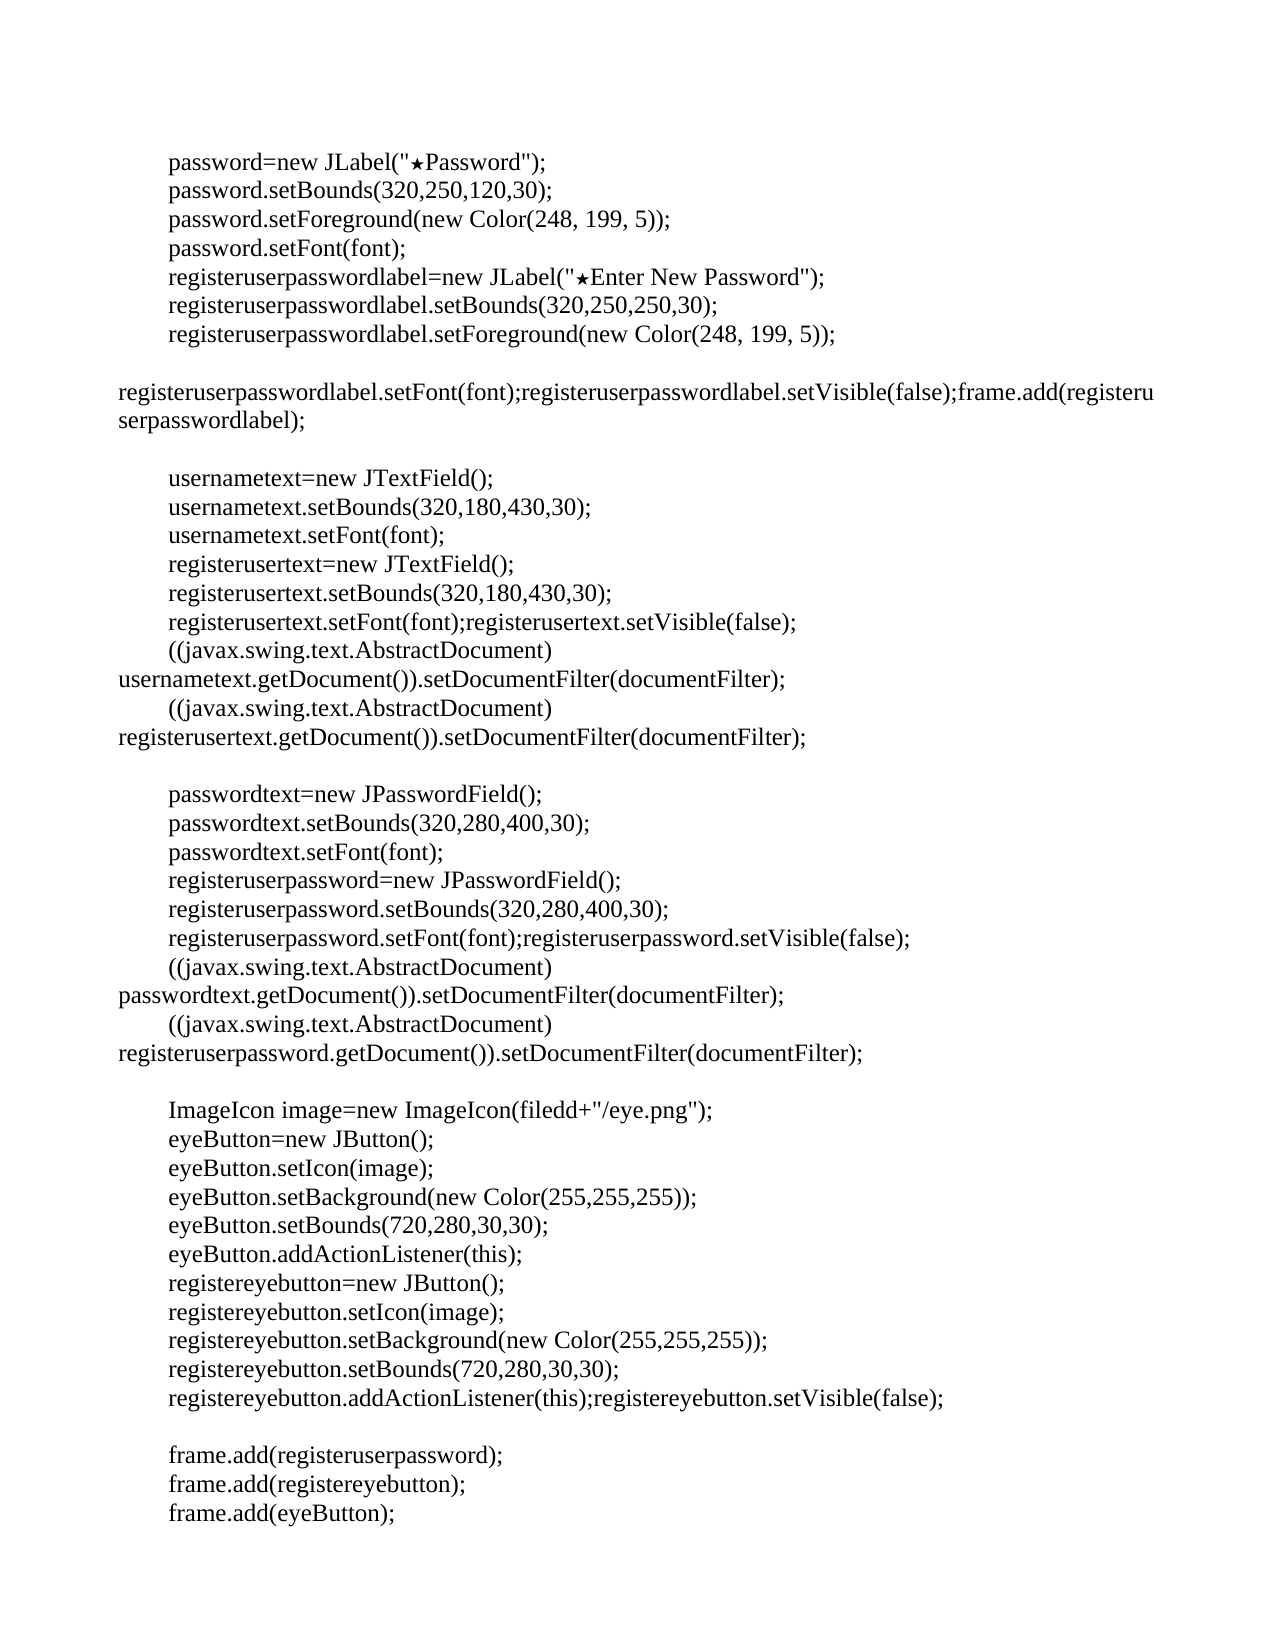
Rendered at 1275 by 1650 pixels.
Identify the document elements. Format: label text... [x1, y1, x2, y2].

text ((javax.swing.text.AbstractDocument) passwordtext.getDocument()).setDocumentFilter(documentFilter); [118, 952, 1157, 1009]
text ((javax.swing.text.AbstractDocument) registeruserpassword.getDocument()).setDocumentFilter(documentFilter); [118, 1009, 1157, 1067]
text ((javax.swing.text.AbstractDocument) registerusertext.getDocument()).setDocumentFilter(documentFilter); [118, 693, 1157, 751]
text registeruserpassword.setFont(font);registeruserpassword.setVisible(false); [118, 923, 1157, 952]
text frame.add(registereyebutton); [118, 1469, 1157, 1498]
text passwordtext.setBounds(320,280,400,30); [118, 808, 1157, 837]
text ImageIcon image=new ImageIcon(filedd+"/eye.png"); [118, 1096, 1157, 1124]
text registeruserpassword.setBounds(320,280,400,30); [118, 894, 1157, 923]
text registereyebutton.setIcon(image); [118, 1297, 1157, 1326]
text frame.add(eyeButton); [118, 1498, 1157, 1527]
text password.setForeground(new Color(248, 199, 5)); [118, 204, 1157, 233]
text registereyebutton.setBackground(new Color(255,255,255)); [118, 1326, 1157, 1354]
text eyeButton.setIcon(image); [118, 1153, 1157, 1182]
text registereyebutton.setBounds(720,280,30,30); [118, 1354, 1157, 1383]
text password=new JLabel("★Password"); [118, 147, 1157, 176]
text eyeButton.setBackground(new Color(255,255,255)); [118, 1182, 1157, 1211]
text password.setBounds(320,250,120,30); [118, 176, 1157, 204]
text registeruserpasswordlabel.setBounds(320,250,250,30); [118, 291, 1157, 319]
text registeruserpasswordlabel=new JLabel("★Enter New Password"); [118, 262, 1157, 291]
text passwordtext=new JPasswordField(); [118, 779, 1157, 808]
text eyeButton.setBounds(720,280,30,30); [118, 1211, 1157, 1239]
text password.setFont(font); [118, 233, 1157, 262]
text registereyebutton=new JButton(); [118, 1268, 1157, 1297]
text ((javax.swing.text.AbstractDocument) usernametext.getDocument()).setDocumentFilter(documentFilter); [118, 636, 1157, 693]
text registerusertext.setFont(font);registerusertext.setVisible(false); [118, 607, 1157, 636]
text registeruserpasswordlabel.setFont(font);registeruserpasswordlabel.setVisible(false);frame.add(registeruserpasswordlabel); [118, 348, 1157, 434]
text usernametext=new JTextField(); [118, 463, 1157, 492]
text registereyebutton.addActionListener(this);registereyebutton.setVisible(false); [118, 1383, 1157, 1412]
text registerusertext.setBounds(320,180,430,30); [118, 578, 1157, 607]
text usernametext.setFont(font); [118, 521, 1157, 549]
text passwordtext.setFont(font); [118, 837, 1157, 866]
text registerusertext=new JTextField(); [118, 549, 1157, 578]
text frame.add(registeruserpassword); [118, 1441, 1157, 1469]
text registeruserpassword=new JPasswordField(); [118, 866, 1157, 894]
text eyeButton.addActionListener(this); [118, 1239, 1157, 1268]
text registeruserpasswordlabel.setForeground(new Color(248, 199, 5)); [118, 319, 1157, 348]
text eyeButton=new JButton(); [118, 1124, 1157, 1153]
text usernametext.setBounds(320,180,430,30); [118, 492, 1157, 521]
